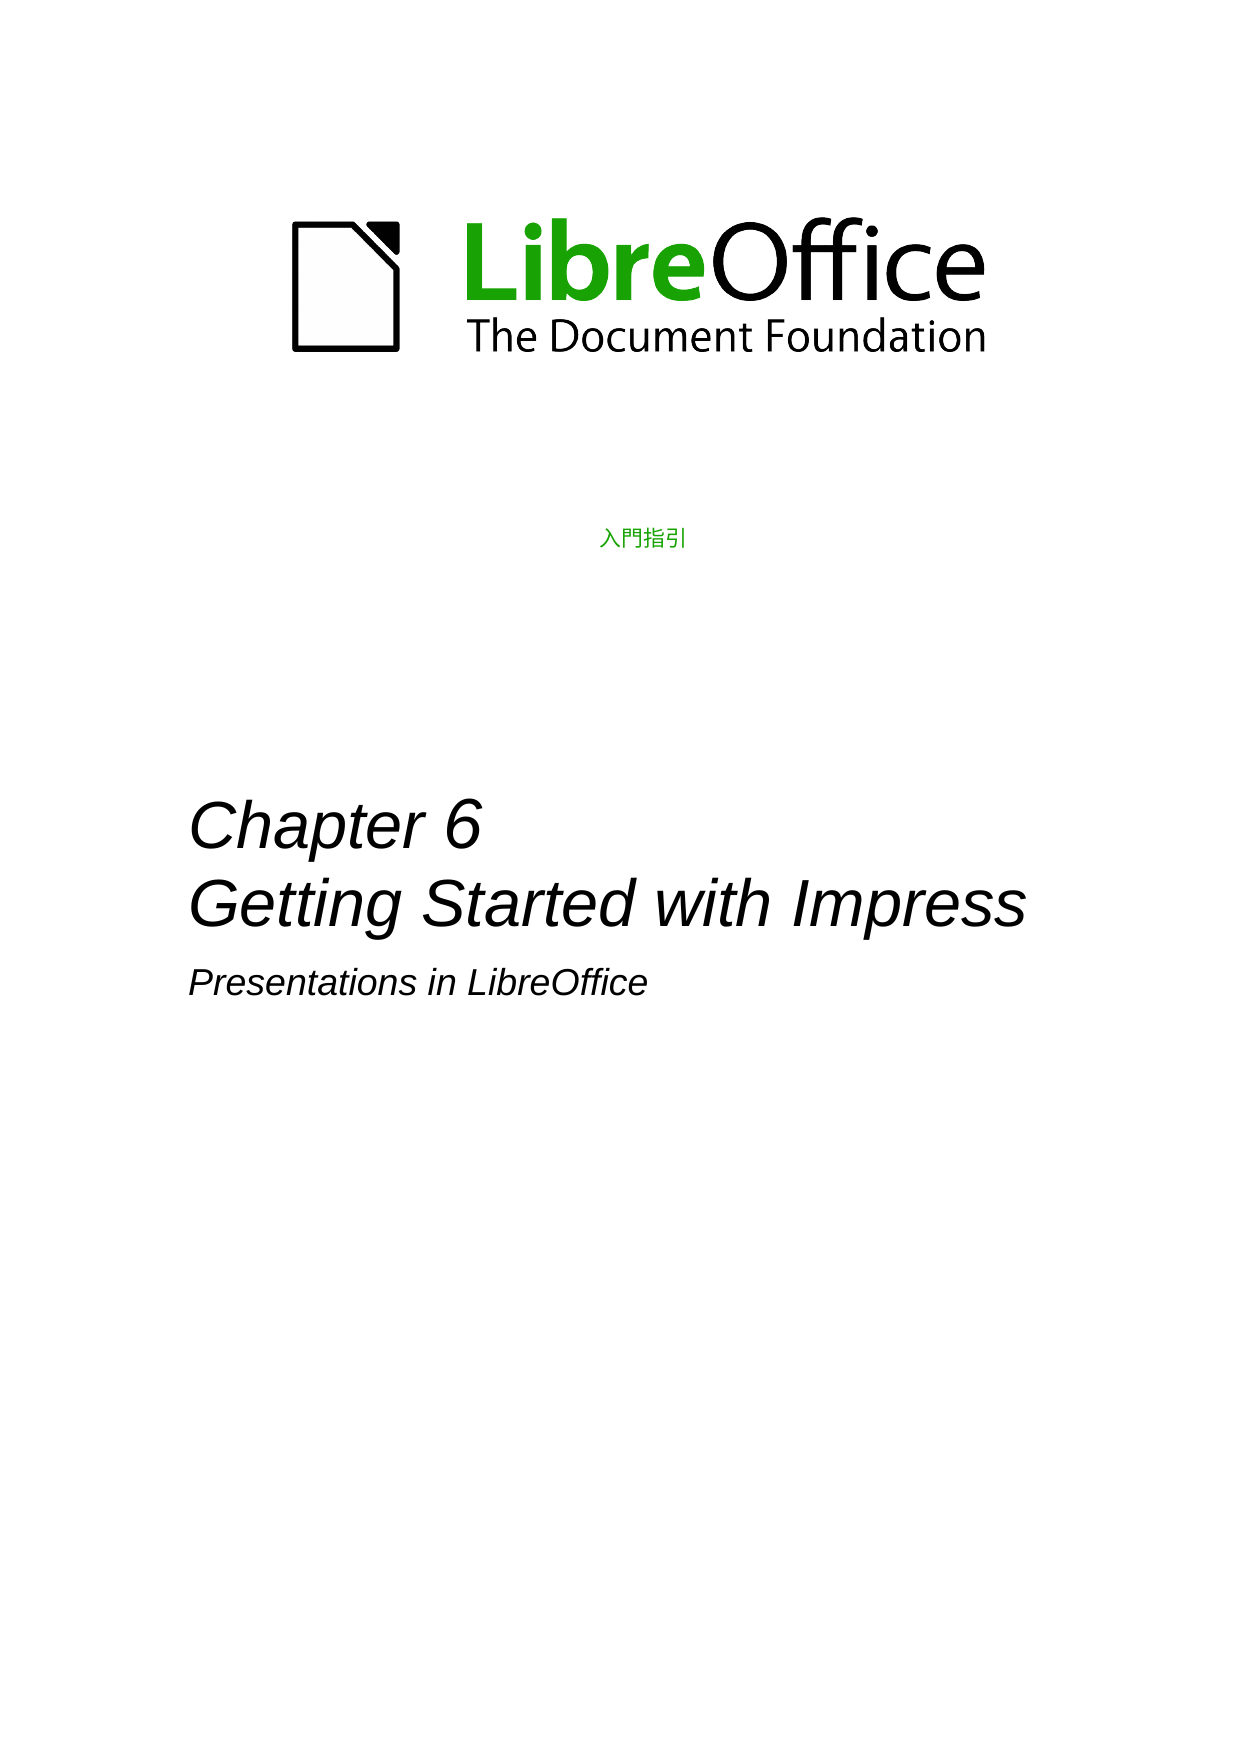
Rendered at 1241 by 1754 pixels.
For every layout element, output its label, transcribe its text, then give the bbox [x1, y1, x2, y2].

subtitle Presentations in LibreOffice [188, 960, 1098, 1003]
picture [250, 186, 1035, 387]
text 入門指引 [188, 526, 1098, 551]
subtitle Chapter 6 Getting Started with Impress [188, 782, 1098, 940]
